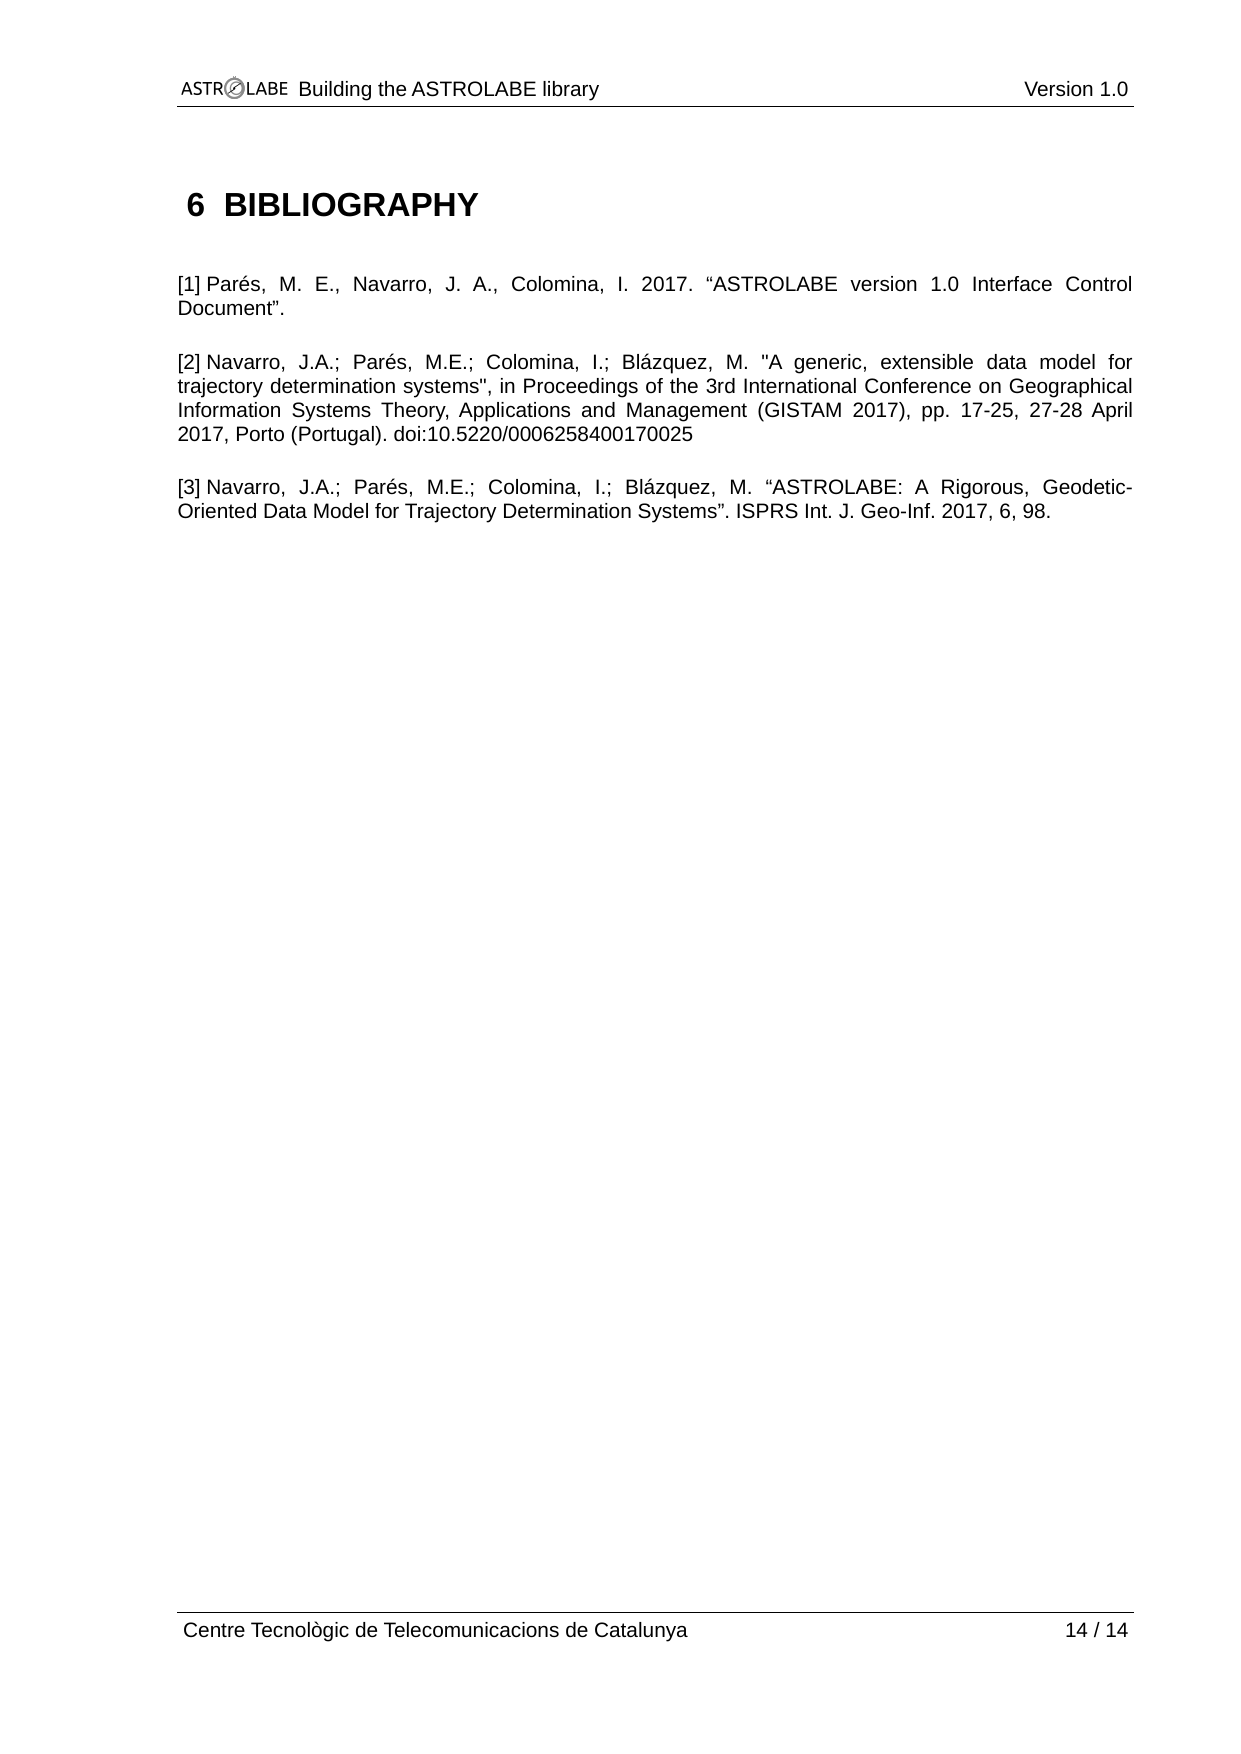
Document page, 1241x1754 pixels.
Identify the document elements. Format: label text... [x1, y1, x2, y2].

list Navarro, J.A.; Parés, M.E.; Colomina, I.; Blázquez, M. “ASTROLABE: A Rigorous, Geodetic-Oriented Data Model for Trajectory Determination Systems”. ISPRS Int. J. Geo-Inf. 2017, 6, 98. [177, 475, 1134, 523]
subtitle BIBLIOGRAPHY [177, 185, 1134, 223]
picture [181, 76, 288, 99]
list Navarro, J.A.; Parés, M.E.; Colomina, I.; Blázquez, M. "A generic, extensible data model for trajectory determination systems", in Proceedings of the 3rd International Conference on Geographical Information Systems Theory, Applications and Management (GISTAM 2017), pp. 17-25, 27-28 April 2017, Porto (Portugal). doi:10.5220/0006258400170025 [177, 349, 1134, 445]
list Parés, M. E., Navarro, J. A., Colomina, I. 2017. “ASTROLABE version 1.0 Interface Control Document”. [177, 272, 1134, 320]
